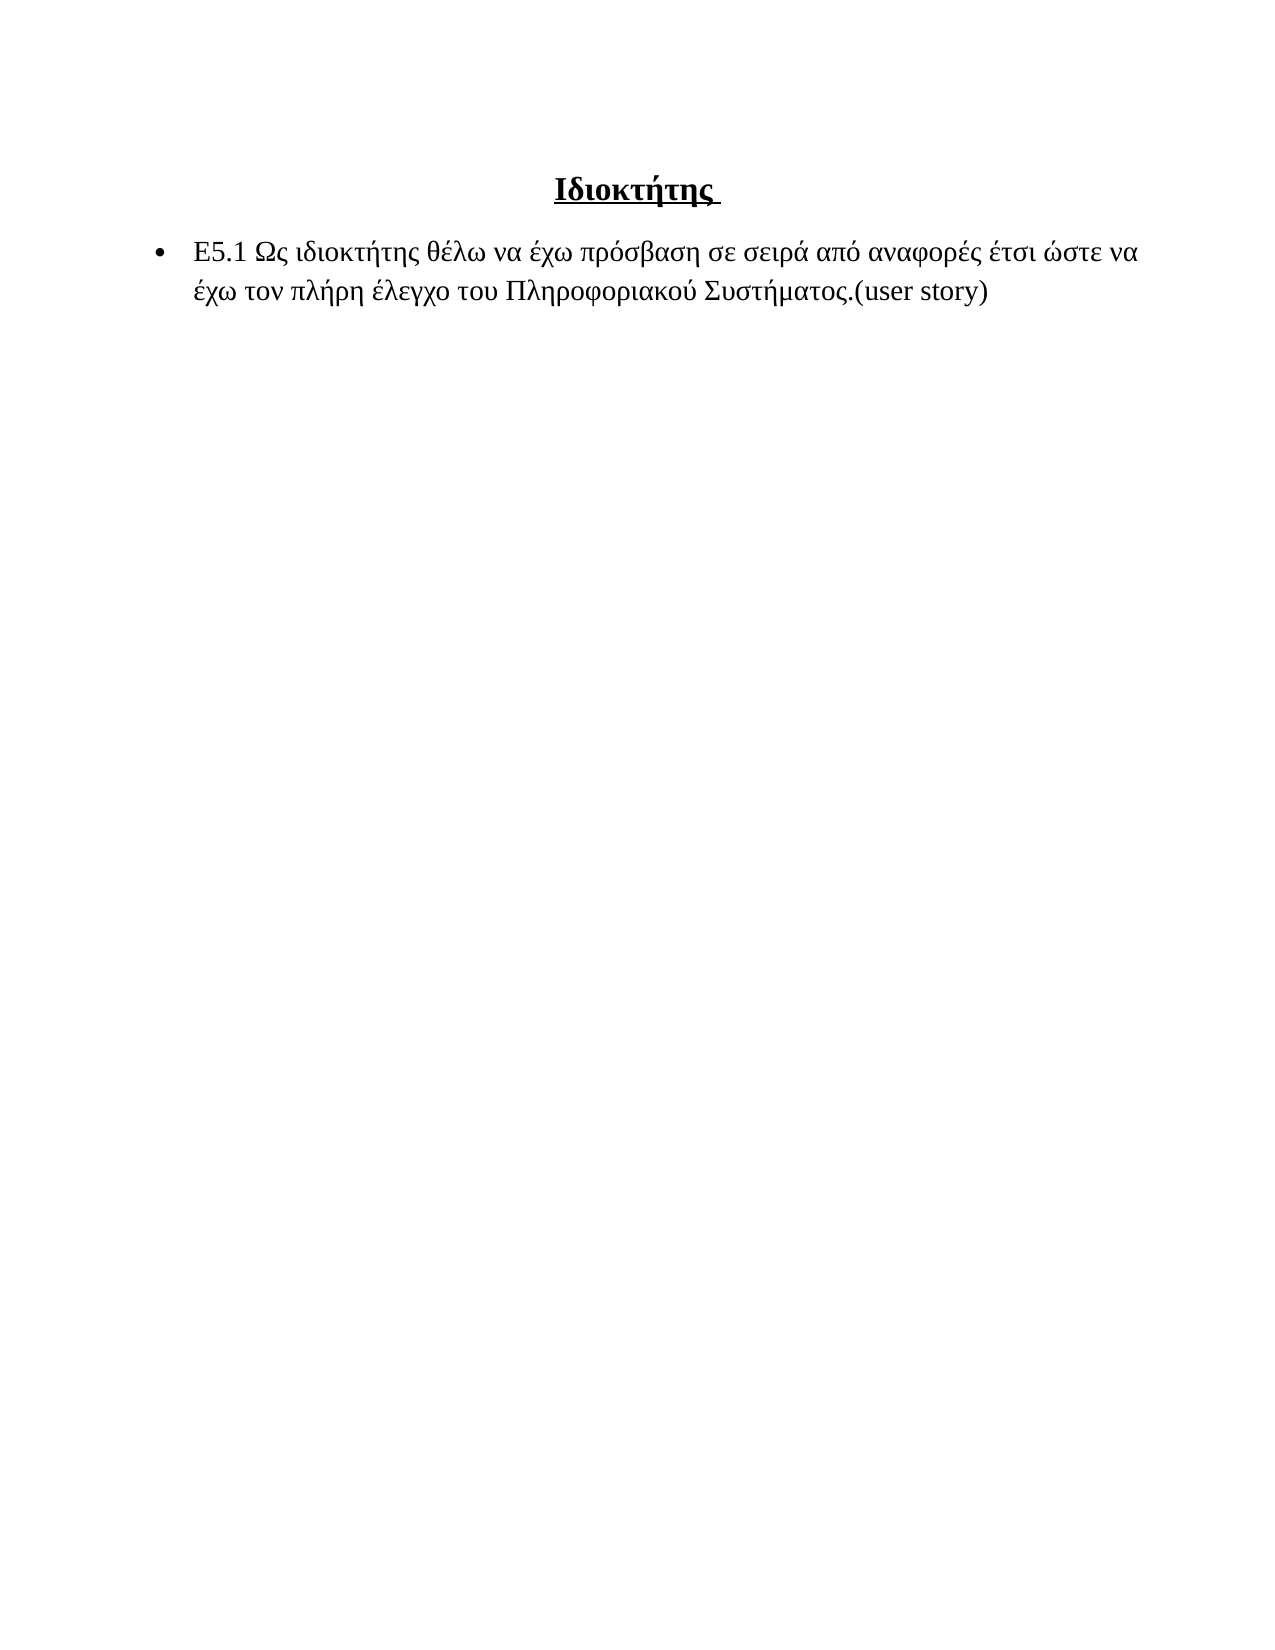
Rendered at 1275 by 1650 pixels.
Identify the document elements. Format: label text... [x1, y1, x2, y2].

list Ε5.1 Ως ιδιοκτήτης θέλω να έχω πρόσβαση σε σειρά από αναφορές έτσι ώστε να έχω τον πλήρη έλεγχο του Πληροφοριακού Συστήματος.(user story) [156, 234, 1157, 306]
text Ιδιοκτήτης [118, 169, 1157, 207]
